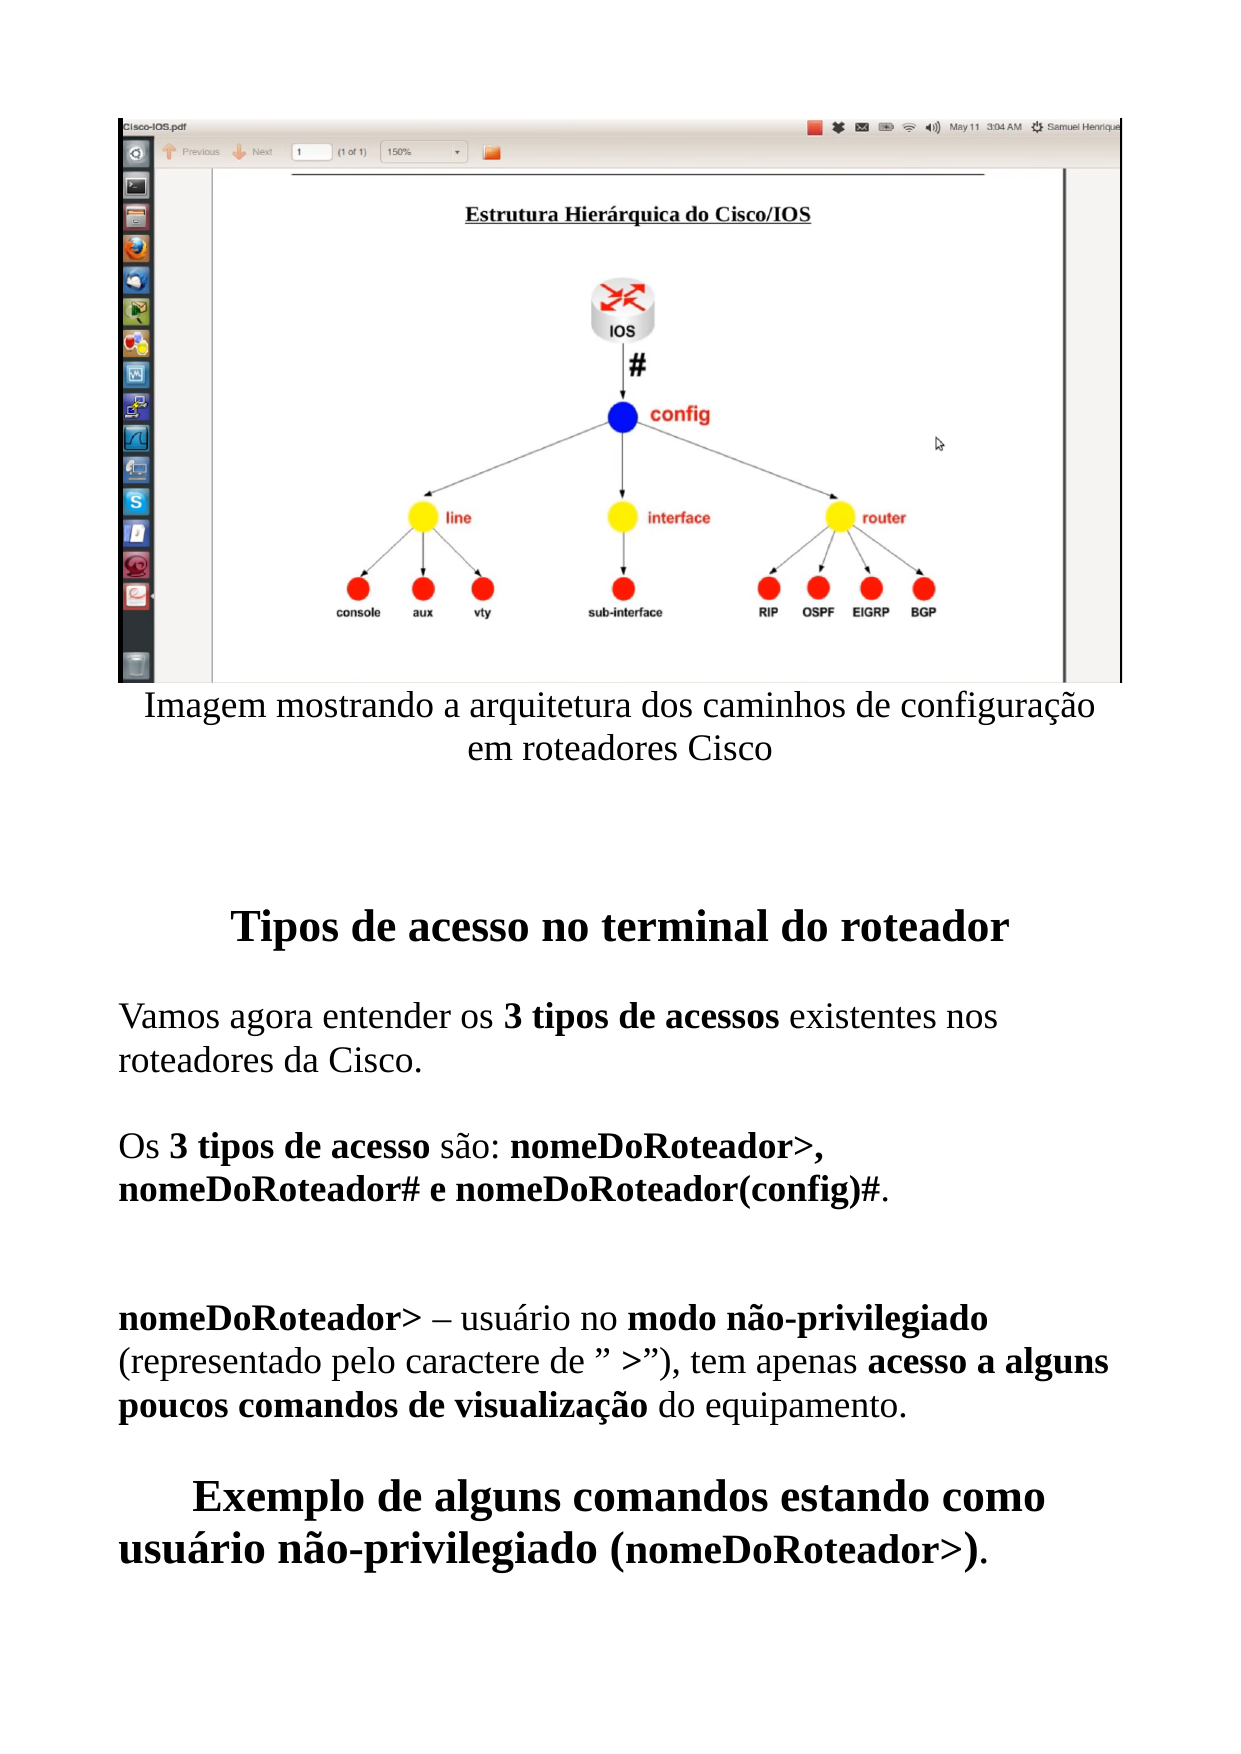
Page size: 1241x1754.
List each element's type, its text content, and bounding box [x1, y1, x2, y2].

text Os 3 tipos de acesso são: nomeDoRoteador>, nomeDoRoteador# e nomeDoRoteador(config)#. [118, 1123, 1122, 1209]
text Tipos de acesso no terminal do roteador [118, 898, 1122, 951]
picture [118, 118, 1123, 683]
text Vamos agora entender os 3 tipos de acessos existentes nos roteadores da Cisco. [118, 994, 1122, 1080]
text Exemplo de alguns comandos estando como usuário não-privilegiado (nomeDoRoteador>). [118, 1468, 1122, 1574]
text Imagem mostrando a arquitetura dos caminhos de configuração em roteadores Cisco [118, 683, 1122, 769]
text nomeDoRoteador> – usuário no modo não-privilegiado (representado pelo caractere de ” >”), tem apenas acesso a alguns poucos comandos de visualização do equipamento. [118, 1296, 1122, 1425]
